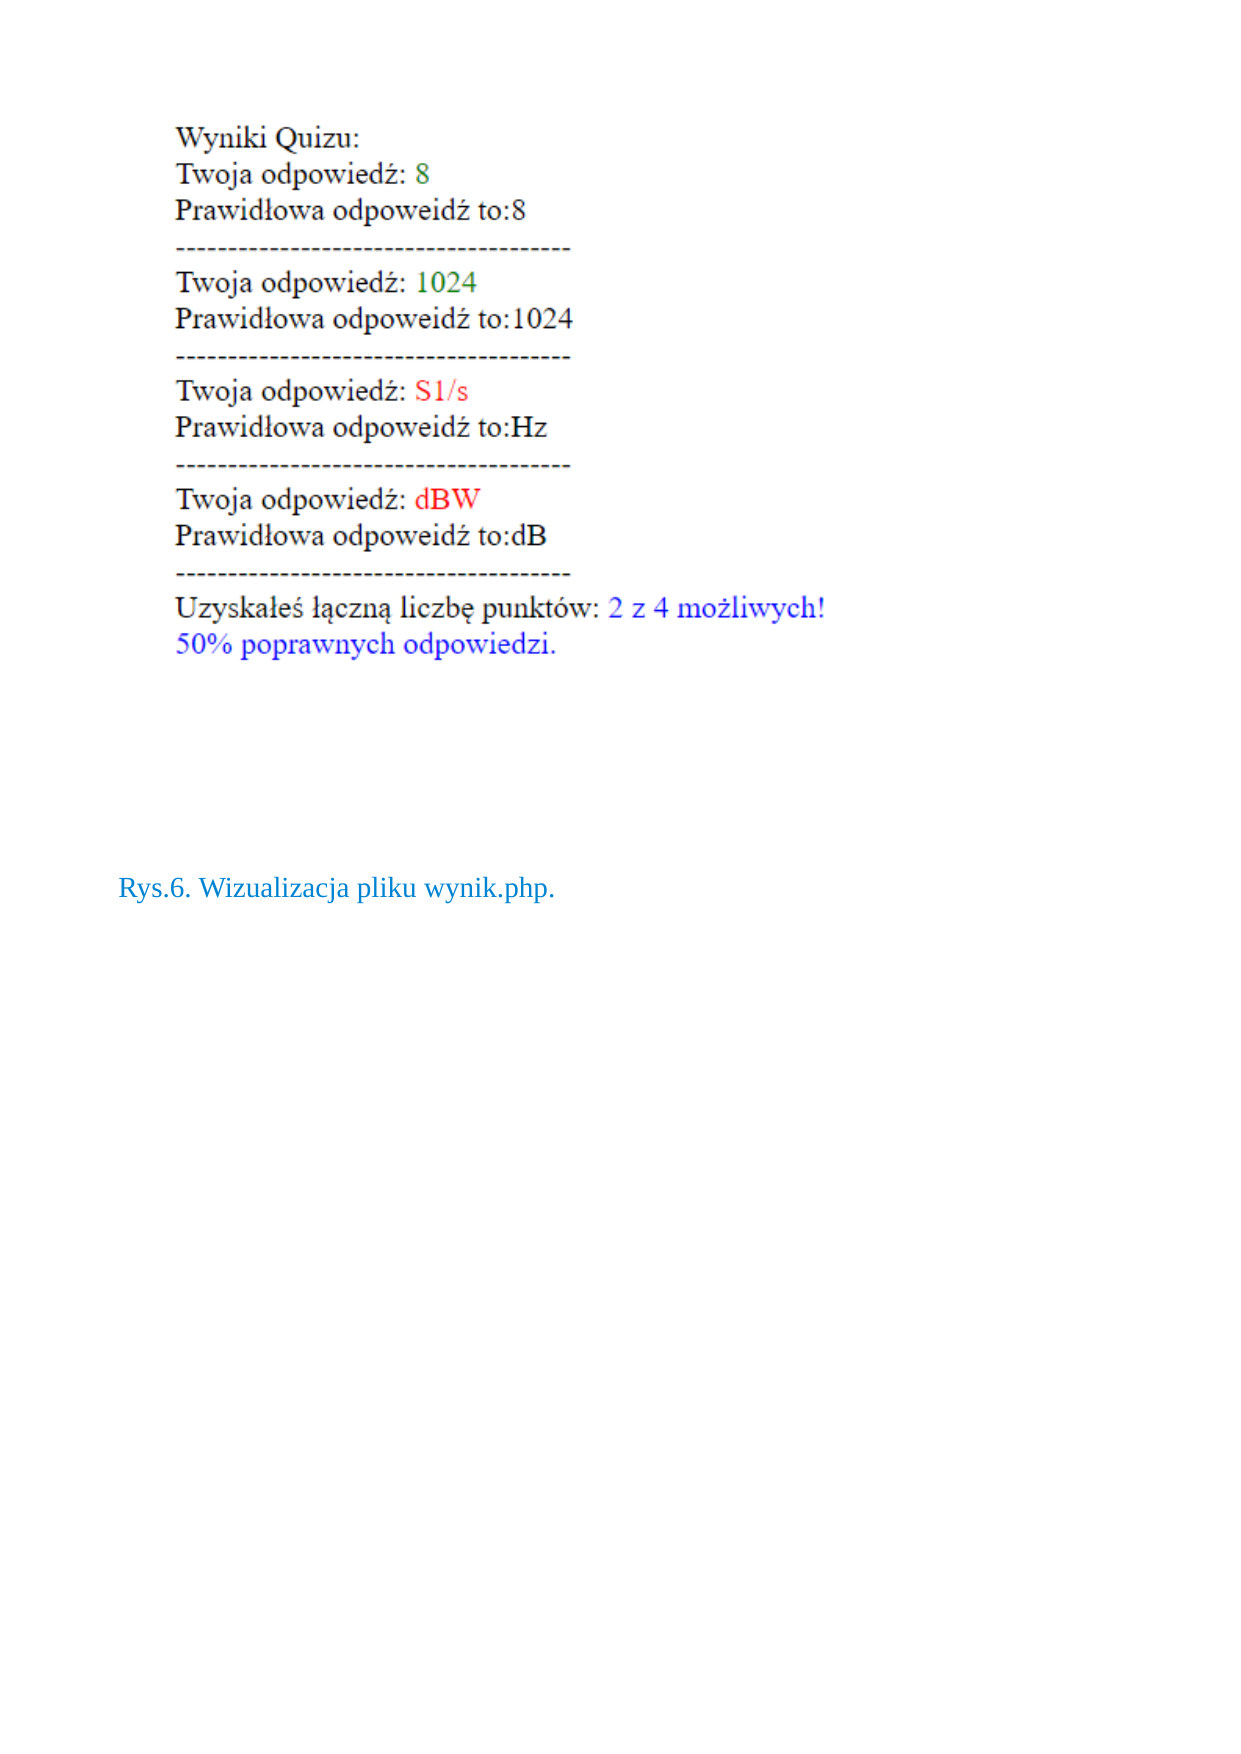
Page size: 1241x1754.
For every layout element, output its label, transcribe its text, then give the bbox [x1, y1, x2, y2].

text Rys.6. Wizualizacja pliku wynik.php. [118, 871, 1122, 904]
